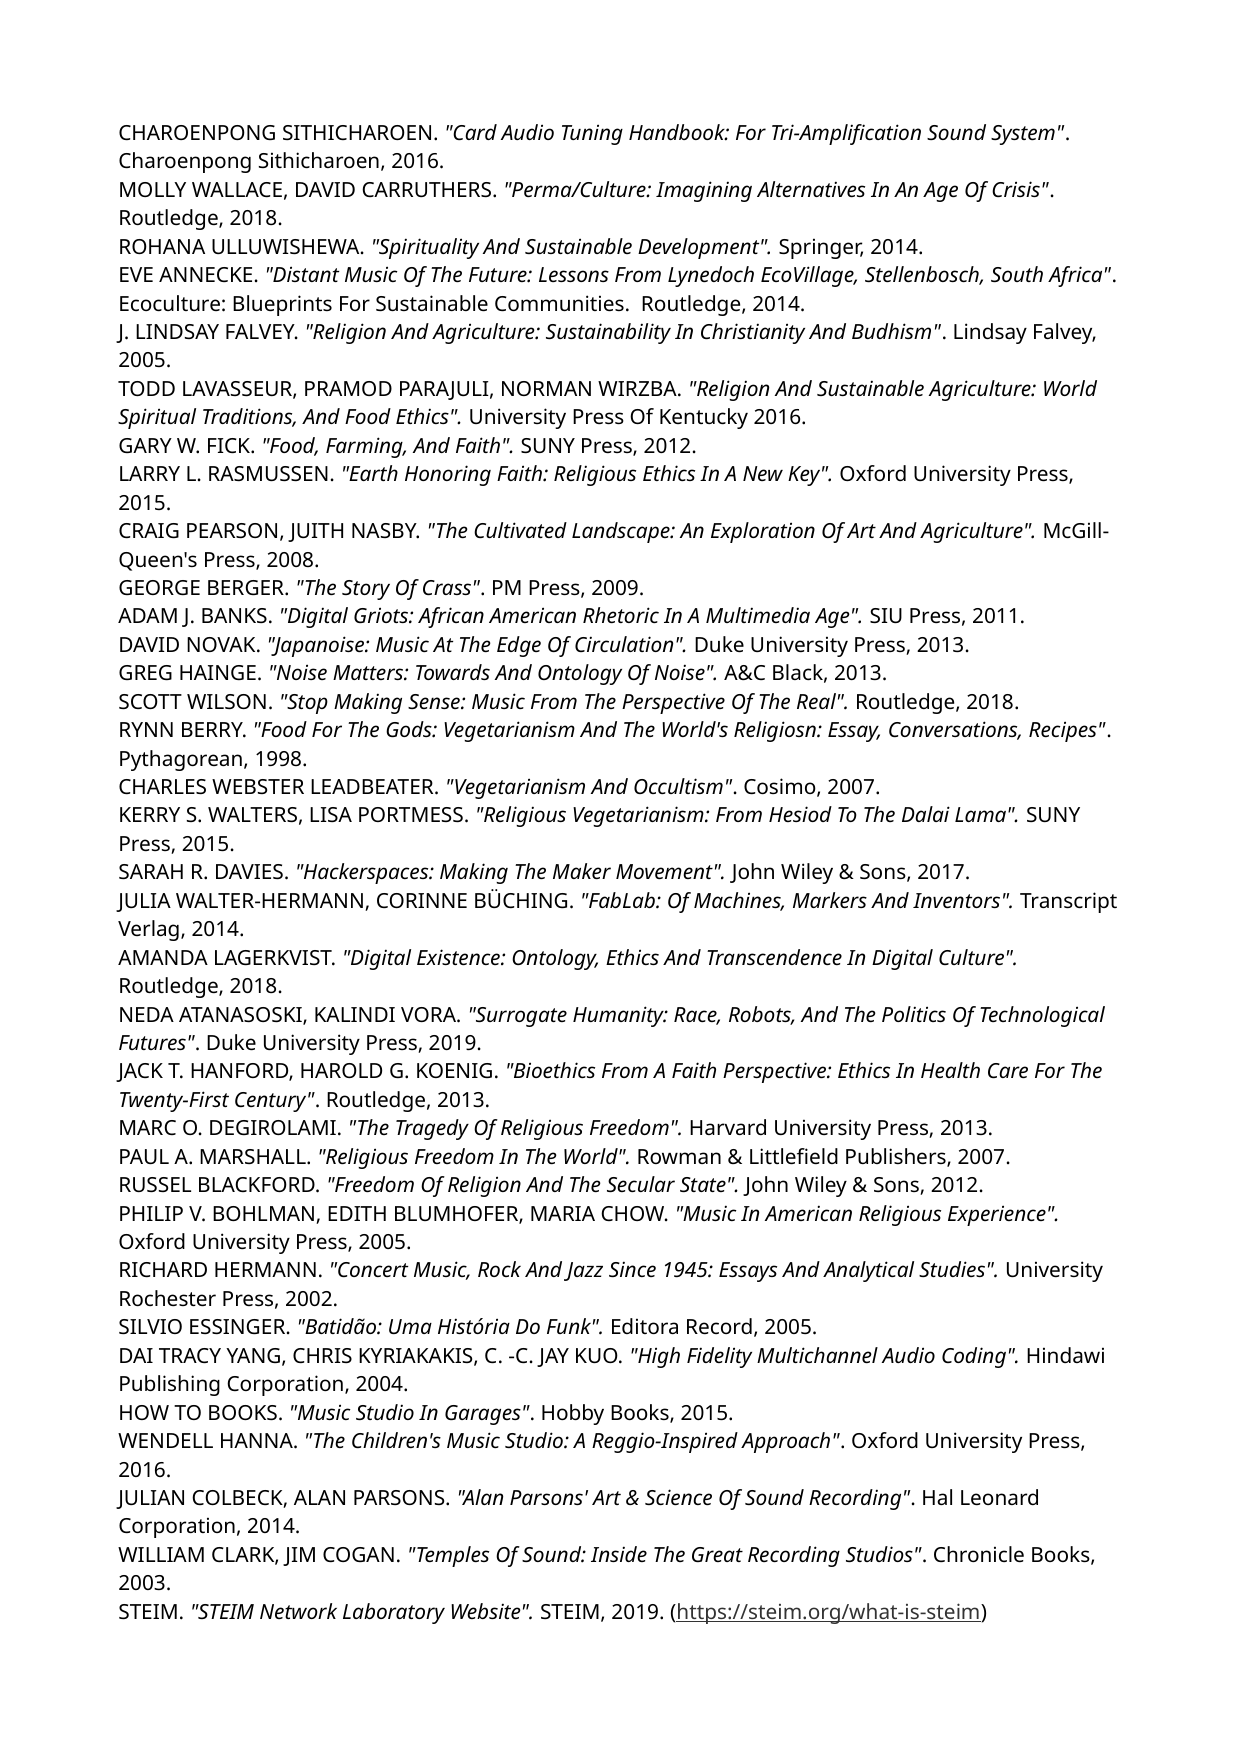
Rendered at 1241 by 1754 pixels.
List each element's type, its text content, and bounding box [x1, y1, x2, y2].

text SARAH R. DAVIES. "Hackerspaces: Making The Maker Movement". John Wiley & Sons, 2017. [118, 857, 1122, 886]
text LARRY L. RASMUSSEN. "Earth Honoring Faith: Religious Ethics In A New Key". Oxford University Press, 2015. [118, 459, 1122, 516]
text WILLIAM CLARK, JIM COGAN. "Temples Of Sound: Inside The Great Recording Studios". Chronicle Books, 2003. [118, 1540, 1122, 1597]
text JULIAN COLBECK, ALAN PARSONS. "Alan Parsons' Art & Science Of Sound Recording". Hal Leonard Corporation, 2014. [118, 1483, 1122, 1540]
text SCOTT WILSON. "Stop Making Sense: Music From The Perspective Of The Real". Routledge, 2018. [118, 687, 1122, 715]
text CRAIG PEARSON, JUITH NASBY. "The Cultivated Landscape: An Exploration Of Art And Agriculture". McGill-Queen's Press, 2008. [118, 516, 1122, 573]
text JACK T. HANFORD, HAROLD G. KOENIG. "Bioethics From A Faith Perspective: Ethics In Health Care For The Twenty-First Century". Routledge, 2013. [118, 1057, 1122, 1113]
text PHILIP V. BOHLMAN, EDITH BLUMHOFER, MARIA CHOW. "Music In American Religious Experience". Oxford University Press, 2005. [118, 1199, 1122, 1256]
text RYNN BERRY. "Food For The Gods: Vegetarianism And The World's Religiosn: Essay, Conversations, Recipes". Pythagorean, 1998. [118, 715, 1122, 772]
text TODD LAVASSEUR, PRAMOD PARAJULI, NORMAN WIRZBA. "Religion And Sustainable Agriculture: World Spiritual Traditions, And Food Ethics". University Press Of Kentucky 2016. [118, 374, 1122, 431]
text SILVIO ESSINGER. "Batidão: Uma História Do Funk". Editora Record, 2005. [118, 1312, 1122, 1341]
text GARY W. FICK. "Food, Farming, And Faith". SUNY Press, 2012. [118, 431, 1122, 459]
text WENDELL HANNA. "The Children's Music Studio: A Reggio-Inspired Approach". Oxford University Press, 2016. [118, 1426, 1122, 1483]
text J. LINDSAY FALVEY. "Religion And Agriculture: Sustainability In Christianity And Budhism". Lindsay Falvey, 2005. [118, 317, 1122, 374]
text PAUL A. MARSHALL. "Religious Freedom In The World". Rowman & Littlefield Publishers, 2007. [118, 1142, 1122, 1170]
text HOW TO BOOKS. "Music Studio In Garages". Hobby Books, 2015. [118, 1398, 1122, 1426]
text ROHANA ULLUWISHEWA. "Spirituality And Sustainable Development". Springer, 2014. [118, 232, 1122, 260]
text GEORGE BERGER. "The Story Of Crass". PM Press, 2009. [118, 573, 1122, 602]
text NEDA ATANASOSKI, KALINDI VORA. "Surrogate Humanity: Race, Robots, And The Politics Of Technological Futures". Duke University Press, 2019. [118, 1000, 1122, 1057]
text RUSSEL BLACKFORD. "Freedom Of Religion And The Secular State". John Wiley & Sons, 2012. [118, 1170, 1122, 1199]
text DAI TRACY YANG, CHRIS KYRIAKAKIS, C. -C. JAY KUO. "High Fidelity Multichannel Audio Coding". Hindawi Publishing Corporation, 2004. [118, 1341, 1122, 1398]
text GREG HAINGE. "Noise Matters: Towards And Ontology Of Noise". A&C Black, 2013. [118, 658, 1122, 687]
text CHARLES WEBSTER LEADBEATER. "Vegetarianism And Occultism". Cosimo, 2007. [118, 772, 1122, 801]
text RICHARD HERMANN. "Concert Music, Rock And Jazz Since 1945: Essays And Analytical Studies". University Rochester Press, 2002. [118, 1256, 1122, 1312]
text MOLLY WALLACE, DAVID CARRUTHERS. "Perma/Culture: Imagining Alternatives In An Age Of Crisis". Routledge, 2018. [118, 175, 1122, 232]
text STEIM. "STEIM Network Laboratory Website". STEIM, 2019. (https://steim.org/what-is-steim) [118, 1597, 1122, 1625]
text DAVID NOVAK. "Japanoise: Music At The Edge Of Circulation". Duke University Press, 2013. [118, 630, 1122, 658]
text MARC O. DEGIROLAMI. "The Tragedy Of Religious Freedom". Harvard University Press, 2013. [118, 1113, 1122, 1142]
text KERRY S. WALTERS, LISA PORTMESS. "Religious Vegetarianism: From Hesiod To The Dalai Lama". SUNY Press, 2015. [118, 801, 1122, 857]
text EVE ANNECKE. "Distant Music Of The Future: Lessons From Lynedoch EcoVillage, Stellenbosch, South Africa". Ecoculture: Blueprints For Sustainable Communities. Routledge, 2014. [118, 260, 1122, 317]
text JULIA WALTER-HERMANN, CORINNE BÜCHING. "FabLab: Of Machines, Markers And Inventors". Transcript Verlag, 2014. [118, 886, 1122, 943]
text ADAM J. BANKS. "Digital Griots: African American Rhetoric In A Multimedia Age". SIU Press, 2011. [118, 602, 1122, 630]
text CHAROENPONG SITHICHAROEN. "Card Audio Tuning Handbook: For Tri-Amplification Sound System". Charoenpong Sithicharoen, 2016. [118, 118, 1122, 175]
text AMANDA LAGERKVIST. "Digital Existence: Ontology, Ethics And Transcendence In Digital Culture". Routledge, 2018. [118, 943, 1122, 1000]
